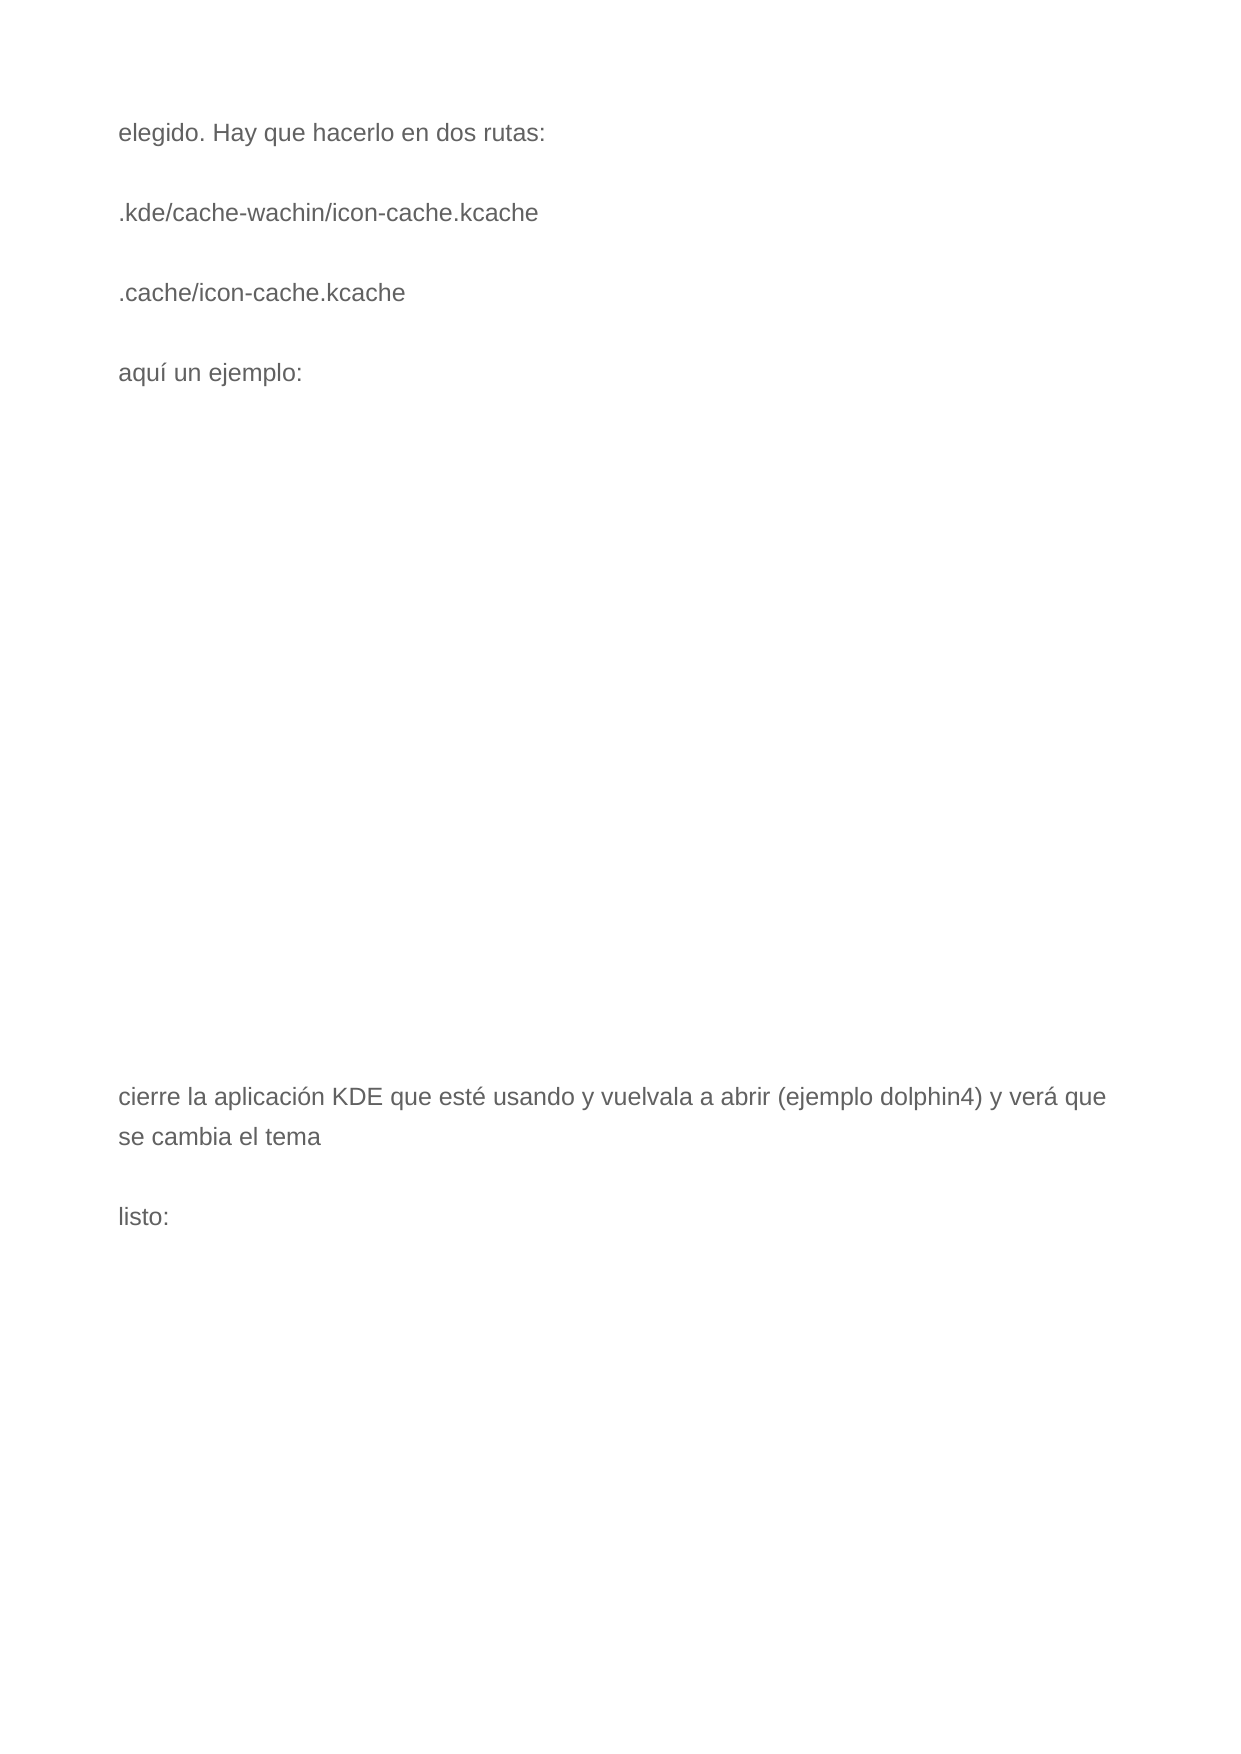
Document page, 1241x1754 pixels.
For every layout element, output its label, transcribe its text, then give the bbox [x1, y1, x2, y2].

text cierre la aplicación KDE que esté usando y vuelvala a abrir (ejemplo dolphin4) y verá que se cambia el tema listo: [118, 412, 1122, 1231]
text elegido. Hay que hacerlo en dos rutas: .kde/cache-wachin/icon-cache.kcache .cache/icon-cache.kcache aquí un ejemplo: [118, 118, 1122, 386]
